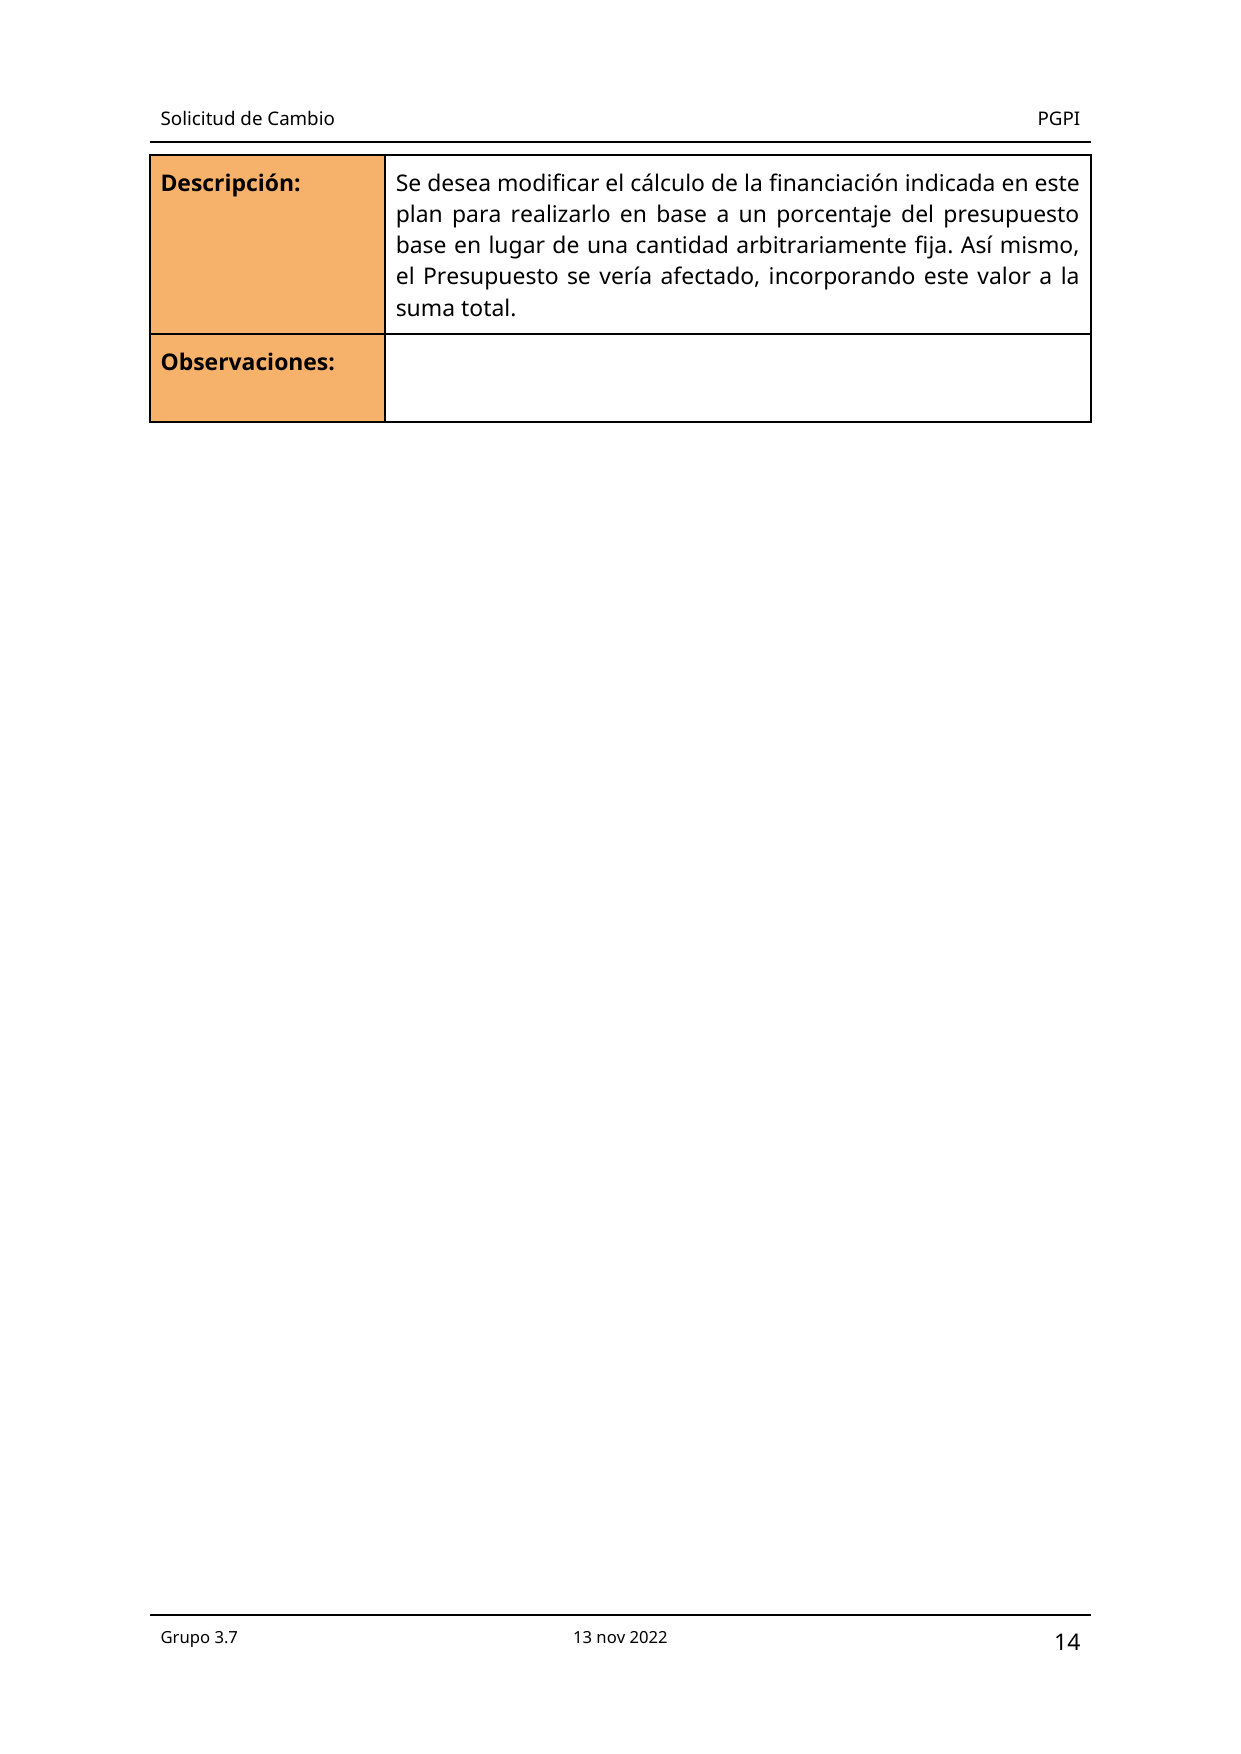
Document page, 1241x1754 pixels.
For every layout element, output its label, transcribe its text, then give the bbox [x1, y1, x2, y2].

table_cell Descripción: [151, 156, 384, 333]
table_cell Se desea modificar el cálculo de la financiación indicada en este plan para realizarlo en base a un porcentaje del presupuesto base en lugar de una cantidad arbitrariamente fija. Así mismo, el Presupuesto se vería afectado, incorporando este valor a la suma total. [386, 156, 1090, 333]
table_cell Observaciones: [151, 335, 384, 421]
table_cell [386, 335, 1090, 421]
